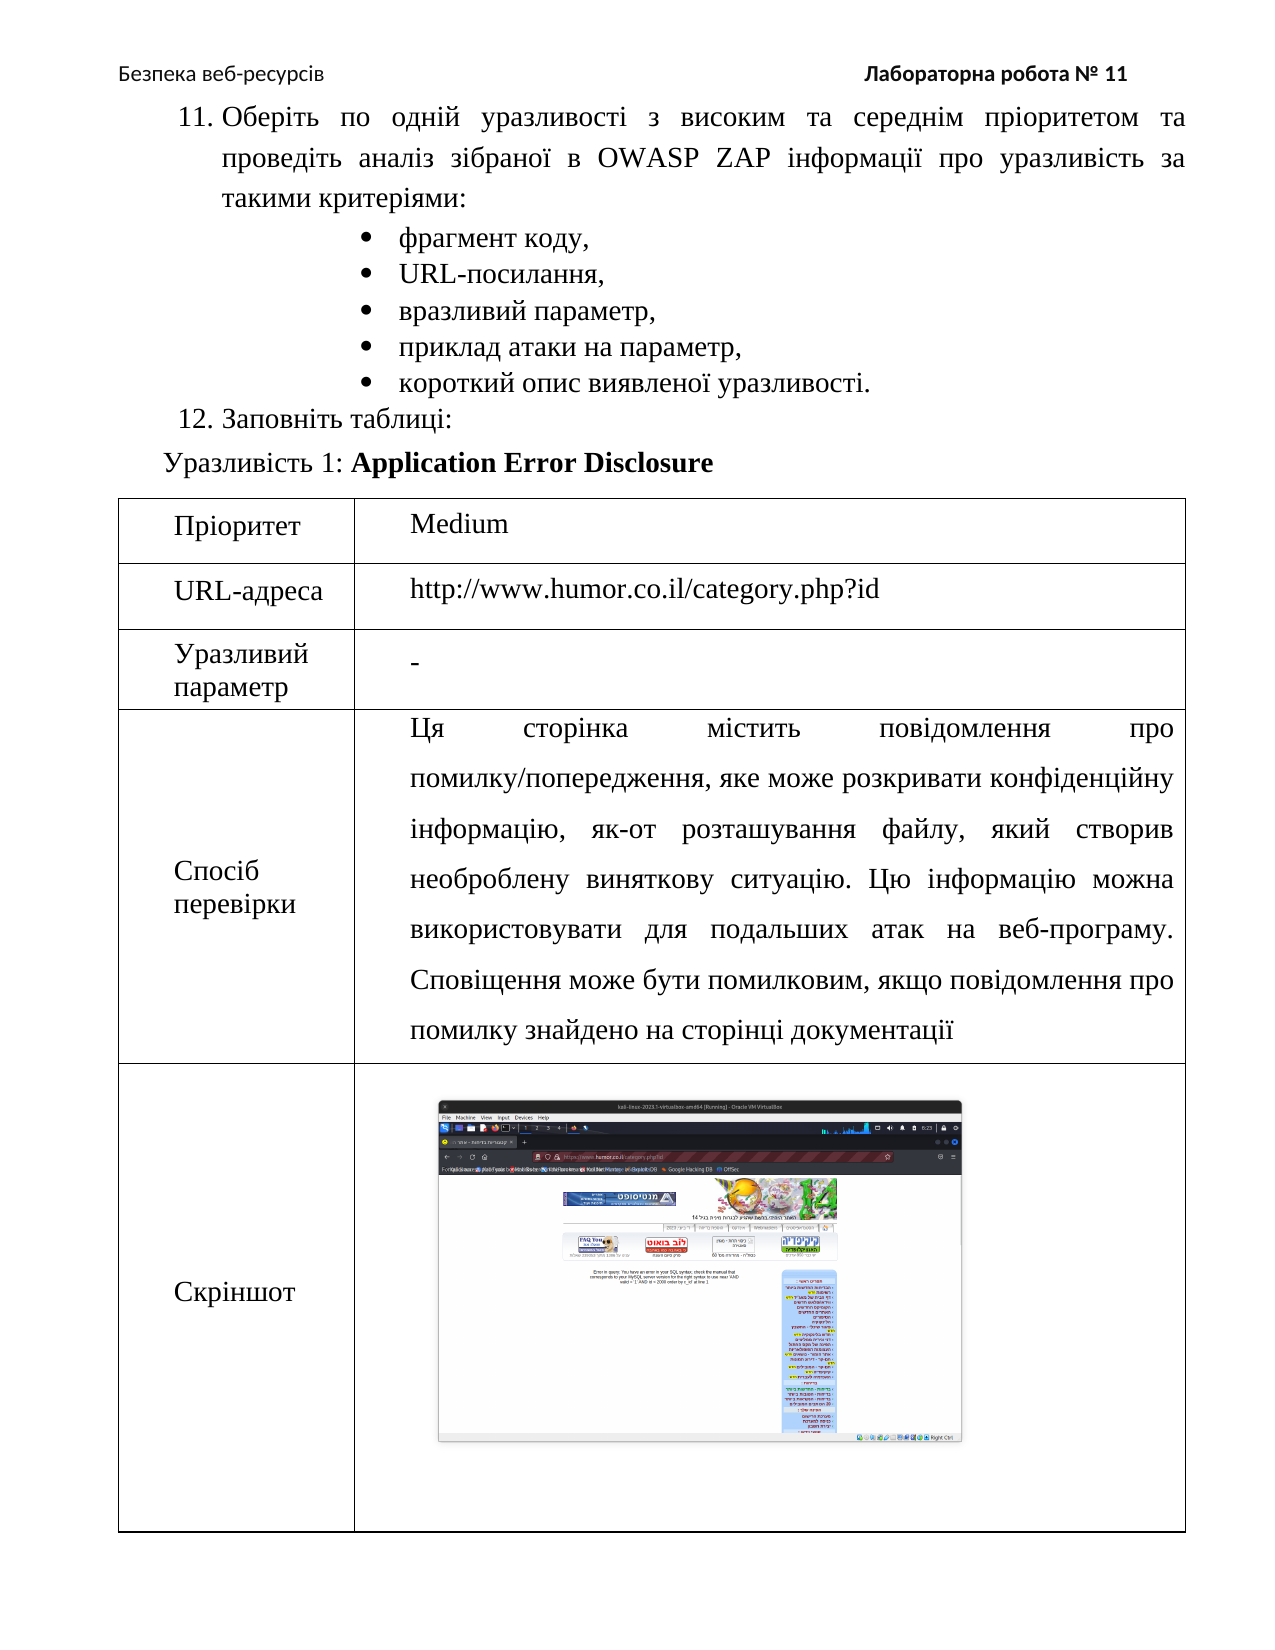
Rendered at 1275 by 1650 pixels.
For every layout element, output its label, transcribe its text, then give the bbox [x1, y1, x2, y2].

table_cell [355, 1064, 1185, 1531]
list URL-посилання, [361, 256, 1186, 290]
table_cell http://www.humor.co.il/category.php?id [355, 564, 1185, 629]
list Заповніть таблиці: [118, 401, 1186, 435]
list короткий опис виявленої уразливості. [361, 365, 1186, 399]
table_header Пріоритет [119, 499, 354, 563]
table_cell URL-адреса [119, 564, 354, 629]
picture [417, 1081, 983, 1465]
table_cell Спосіб перевірки [119, 710, 354, 1062]
table_cell Скріншот [119, 1064, 354, 1531]
table_cell - [355, 630, 1185, 709]
text Уразливість 1: Application Error Disclosure [162, 445, 1186, 478]
list Оберіть по одній уразливості з високим та середнім пріоритетом та проведіть аналіз зібраної в OWASP ZAP інформації про уразливість за такими критеріями: [177, 99, 1186, 213]
list вразливий параметр, [361, 293, 1186, 326]
table_cell Уразливий параметр [119, 630, 354, 709]
table_cell Ця сторінка містить повідомлення про помилку/попередження, яке може розкривати конфіденційну інформацію, як-от розташування файлу, який створив необроблену виняткову ситуацію. Цю інформацію можна використовувати для подальших атак на веб-програму. Сповіщення може бути помилковим, якщо повідомлення про помилку знайдено на сторінці документації [355, 710, 1185, 1062]
list приклад атаки на параметр, [361, 329, 1186, 363]
table_header Medium [355, 499, 1185, 563]
list фрагмент коду, [361, 220, 1186, 254]
